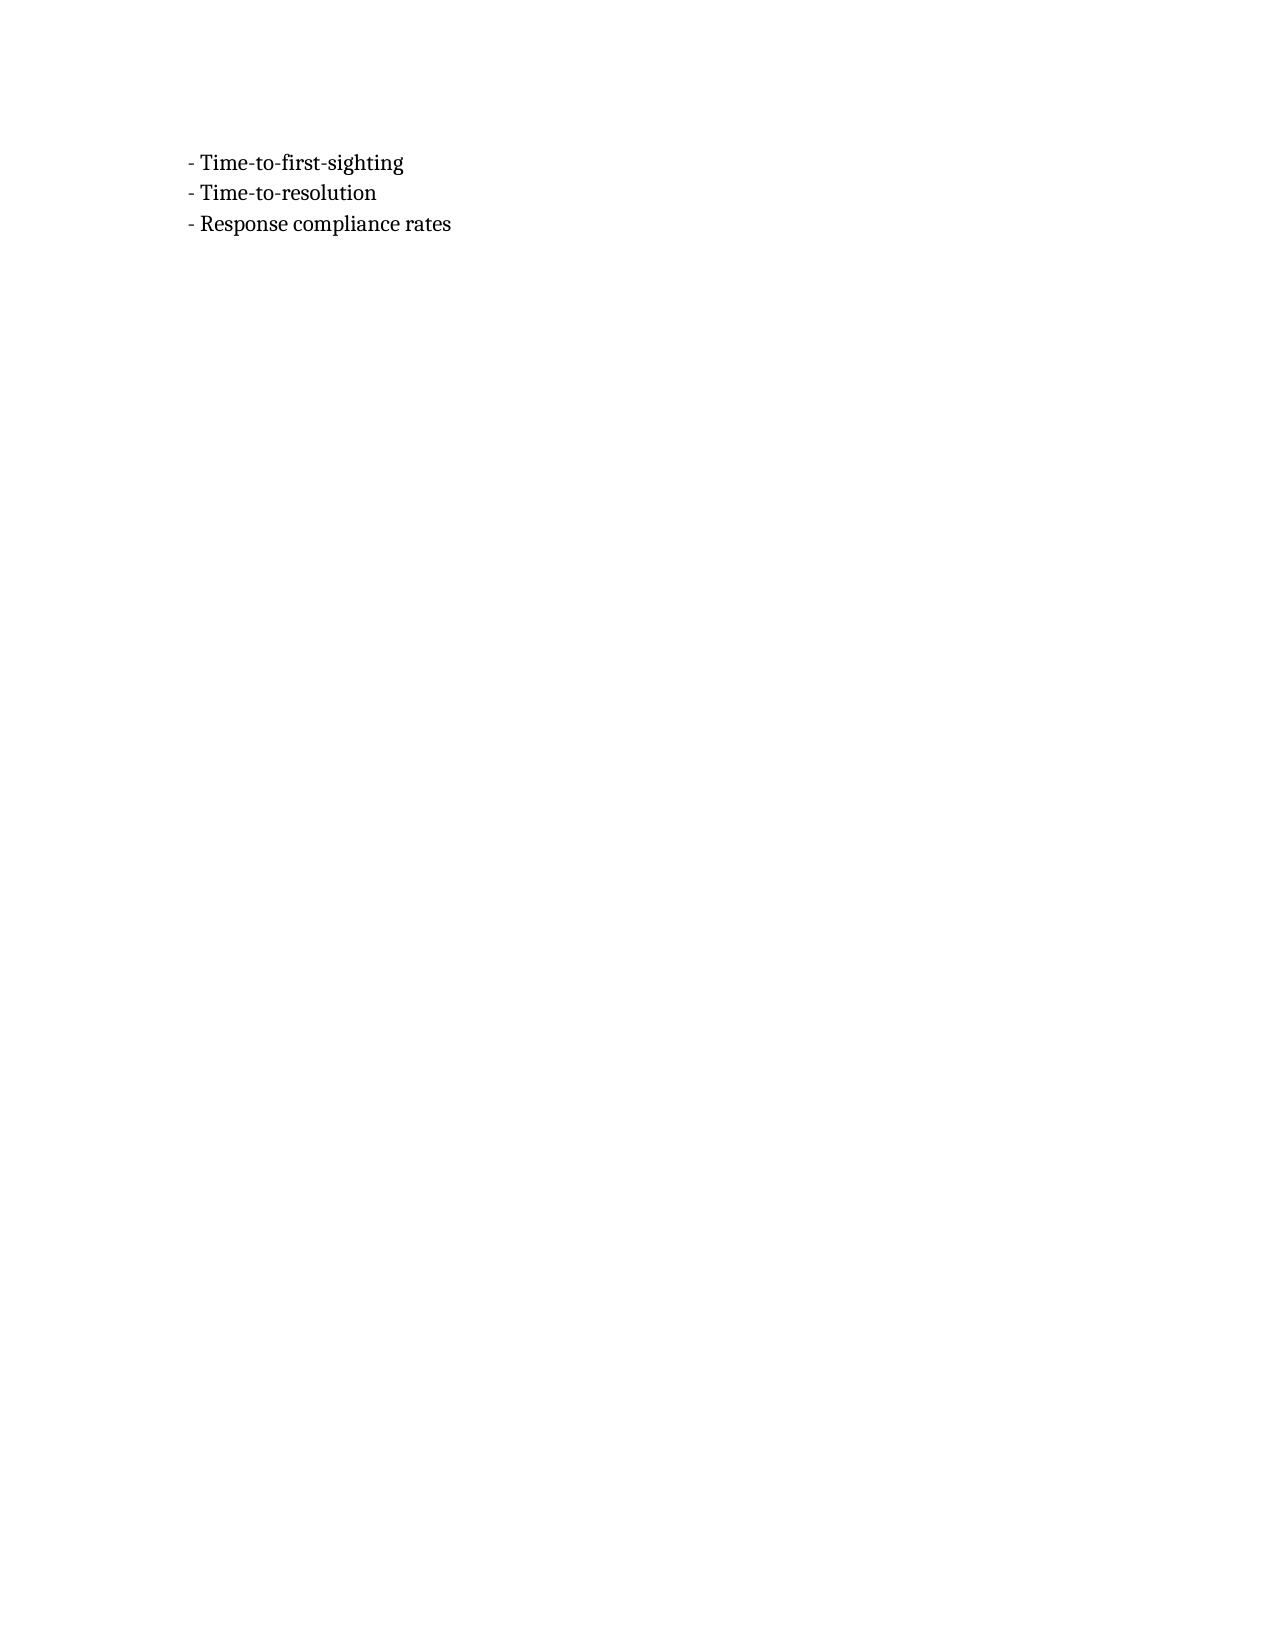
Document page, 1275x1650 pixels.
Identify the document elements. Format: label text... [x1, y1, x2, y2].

text - Time-to-first-sighting - Time-to-resolution - Response compliance rates [187, 150, 1087, 267]
